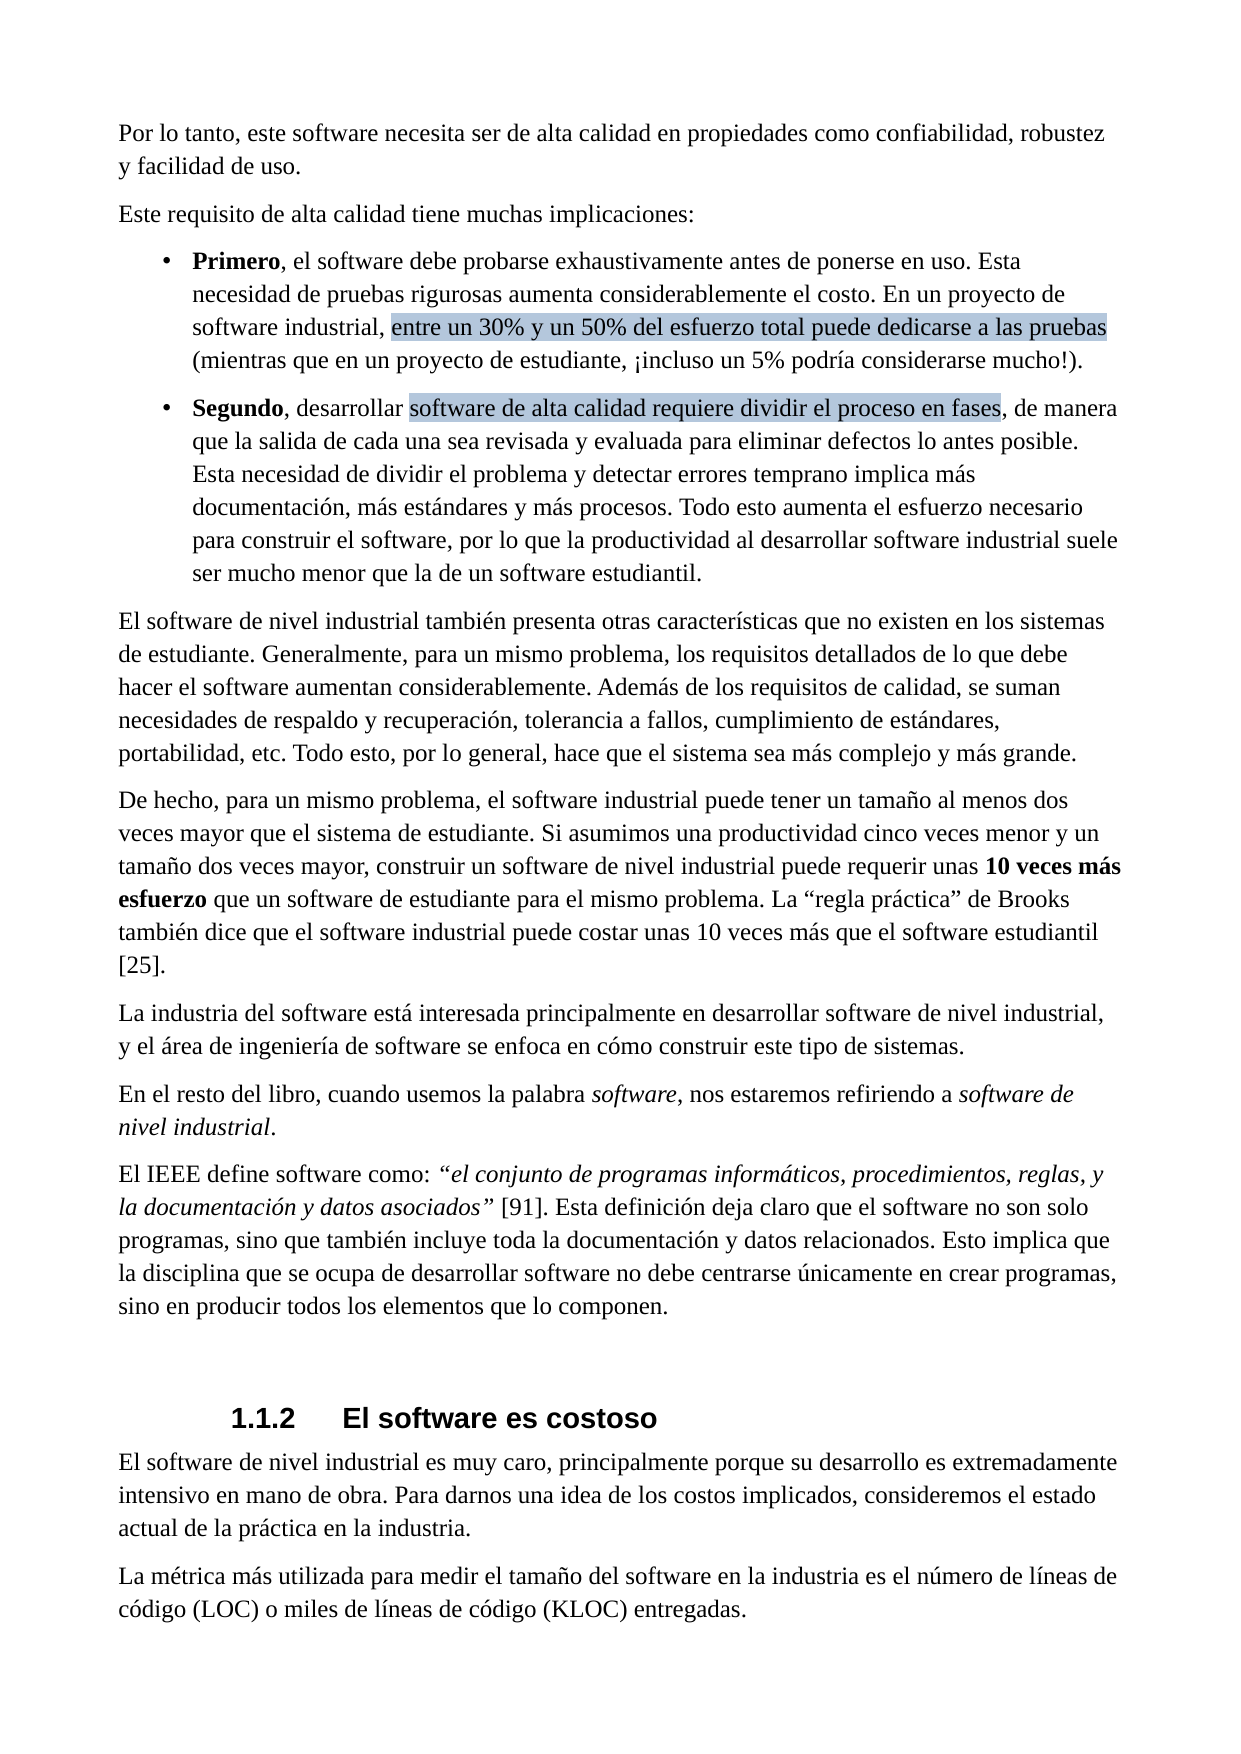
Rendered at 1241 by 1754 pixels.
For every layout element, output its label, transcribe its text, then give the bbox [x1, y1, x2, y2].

list Segundo, desarrollar software de alta calidad requiere dividir el proceso en fases, de manera que la salida de cada una sea revisada y evaluada para eliminar defectos lo antes posible. Esta necesidad de dividir el problema y detectar errores temprano implica más documentación, más estándares y más procesos. Todo esto aumenta el esfuerzo necesario para construir el software, por lo que la productividad al desarrollar software industrial suele ser mucho menor que la de un software estudiantil. [162, 393, 1122, 587]
text Por lo tanto, este software necesita ser de alta calidad en propiedades como confiabilidad, robustez y facilidad de uso. [118, 118, 1122, 180]
list Primero, el software debe probarse exhaustivamente antes de ponerse en uso. Esta necesidad de pruebas rigurosas aumenta considerablemente el costo. En un proyecto de software industrial, entre un 30% y un 50% del esfuerzo total puede dedicarse a las pruebas (mientras que en un proyecto de estudiante, ¡incluso un 5% podría considerarse mucho!). [162, 246, 1122, 374]
text De hecho, para un mismo problema, el software industrial puede tener un tamaño al menos dos veces mayor que el sistema de estudiante. Si asumimos una productividad cinco veces menor y un tamaño dos veces mayor, construir un software de nivel industrial puede requerir unas 10 veces más esfuerzo que un software de estudiante para el mismo problema. La “regla práctica” de Brooks también dice que el software industrial puede costar unas 10 veces más que el software estudiantil [25]. [118, 785, 1122, 979]
text El software de nivel industrial también presenta otras características que no existen en los sistemas de estudiante. Generalmente, para un mismo problema, los requisitos detallados de lo que debe hacer el software aumentan considerablemente. Además de los requisitos de calidad, se suman necesidades de respaldo y recuperación, tolerancia a fallos, cumplimiento de estándares, portabilidad, etc. Todo esto, por lo general, hace que el sistema sea más complejo y más grande. [118, 606, 1122, 767]
text En el resto del libro, cuando usemos la palabra software, nos estaremos refiriendo a software de nivel industrial. [118, 1079, 1122, 1141]
text El software de nivel industrial es muy caro, principalmente porque su desarrollo es extremadamente intensivo en mano de obra. Para darnos una idea de los costos implicados, consideremos el estado actual de la práctica en la industria. [118, 1447, 1122, 1542]
subtitle El software es costoso [231, 1401, 1122, 1435]
text El IEEE define software como: “el conjunto de programas informáticos, procedimientos, reglas, y la documentación y datos asociados” [91]. Esta definición deja claro que el software no son solo programas, sino que también incluye toda la documentación y datos relacionados. Esto implica que la disciplina que se ocupa de desarrollar software no debe centrarse únicamente en crear programas, sino en producir todos los elementos que lo componen. [118, 1159, 1122, 1320]
text La métrica más utilizada para medir el tamaño del software en la industria es el número de líneas de código (LOC) o miles de líneas de código (KLOC) entregadas. [118, 1561, 1122, 1623]
text La industria del software está interesada principalmente en desarrollar software de nivel industrial, y el área de ingeniería de software se enfoca en cómo construir este tipo de sistemas. [118, 998, 1122, 1060]
text Este requisito de alta calidad tiene muchas implicaciones: [118, 199, 1122, 227]
